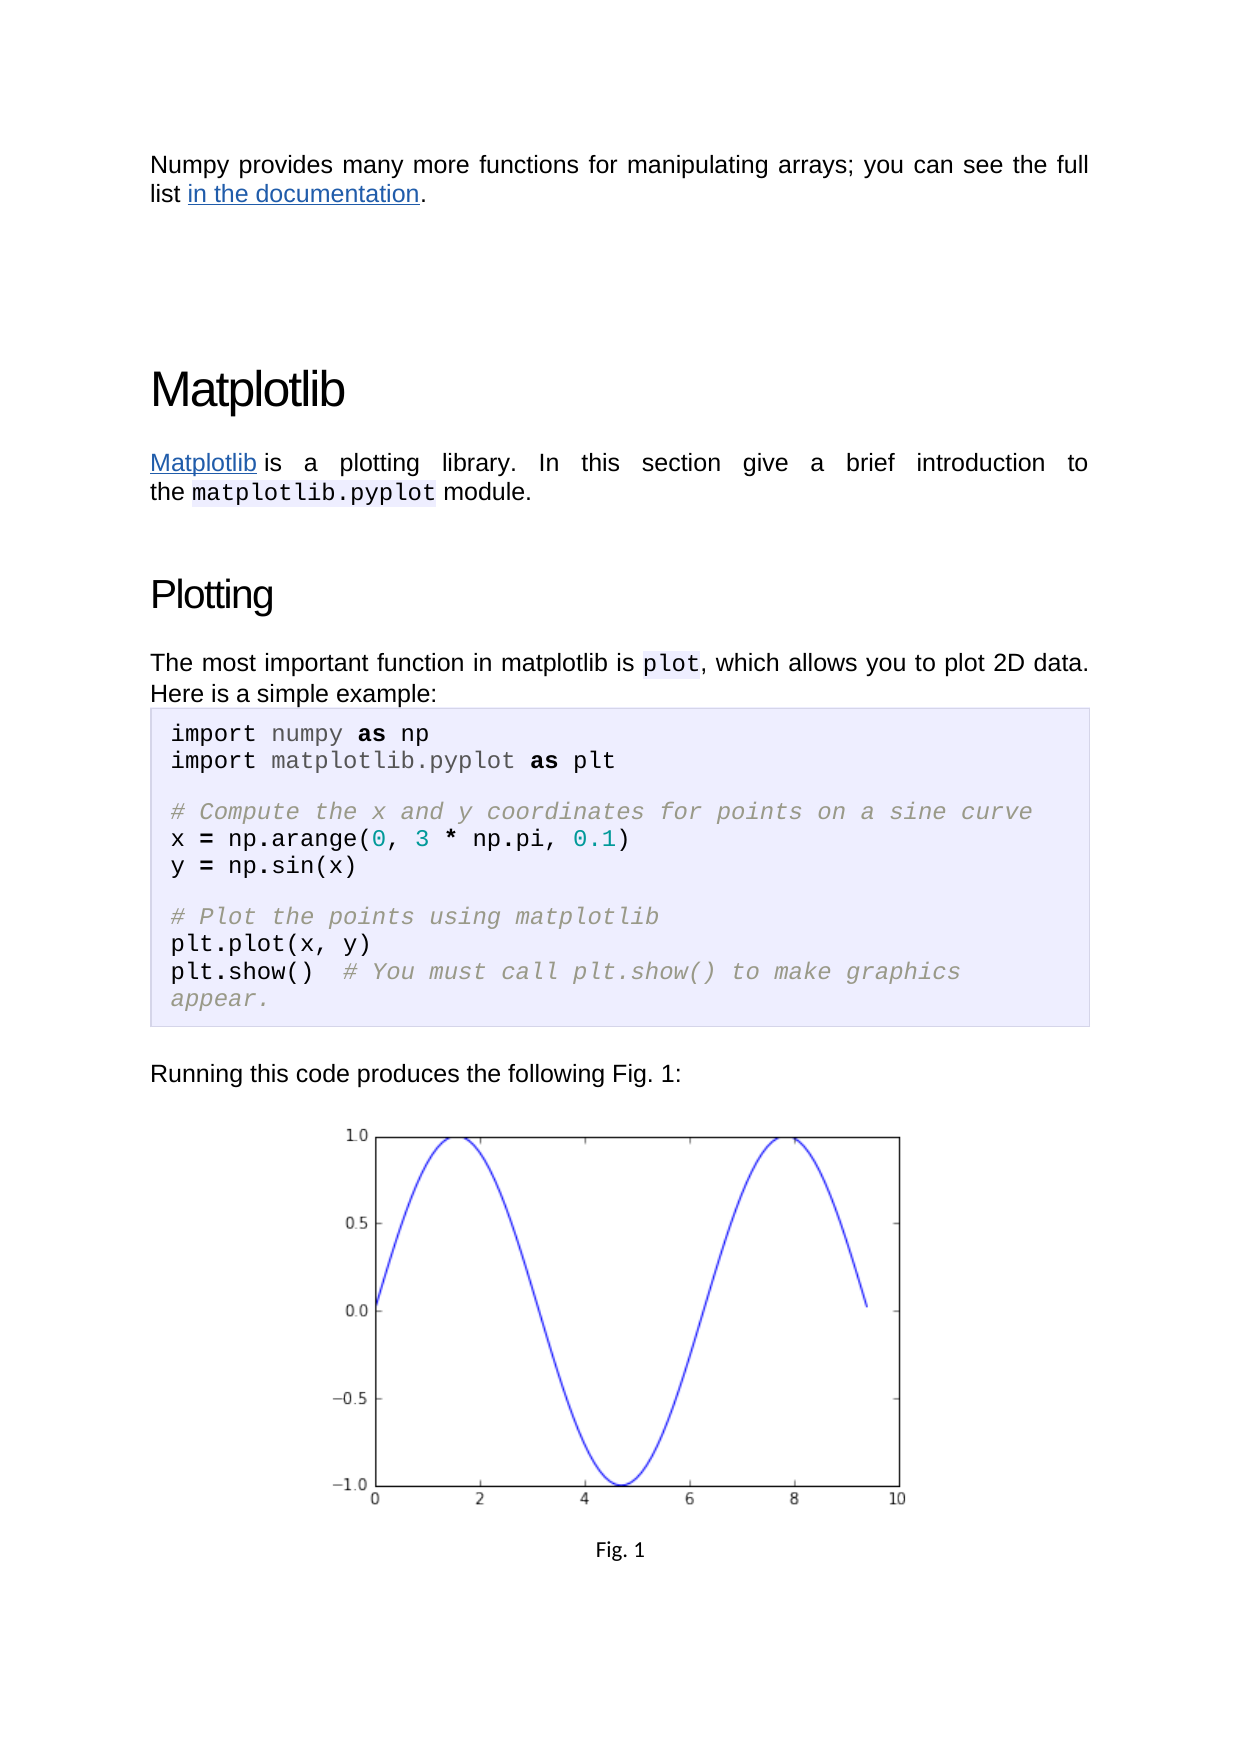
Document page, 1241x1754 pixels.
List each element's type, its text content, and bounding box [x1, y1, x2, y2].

text # Plot the points using matplotlib [152, 891, 1089, 918]
text Fig. 1 [150, 1535, 1090, 1563]
text import numpy as np [152, 709, 1089, 734]
text Matplotlib is a plotting library. In this section give a brief introduction to the matplotlib.pyplot module. [150, 448, 1090, 507]
text plt.show() # You must call plt.show() to make graphics appear. [152, 945, 1089, 1026]
text Numpy provides many more functions for manipulating arrays; you can see the full list in the documentation. [150, 150, 1090, 207]
text plt.plot(x, y) [152, 918, 1089, 945]
subtitle Plotting [150, 570, 1090, 617]
text The most important function in matplotlib is plot, which allows you to plot 2D data. Here is a simple example: [150, 648, 1090, 707]
text y = np.sin(x) [152, 840, 1089, 867]
text import matplotlib.pyplot as plt [152, 734, 1089, 762]
text Running this code produces the following Fig. 1: [150, 1059, 1090, 1087]
subtitle Matplotlib [150, 359, 1090, 417]
text # Compute the x and y coordinates for points on a sine curve [152, 785, 1089, 813]
text x = np.arange(0, 3 * np.pi, 0.1) [152, 813, 1089, 840]
